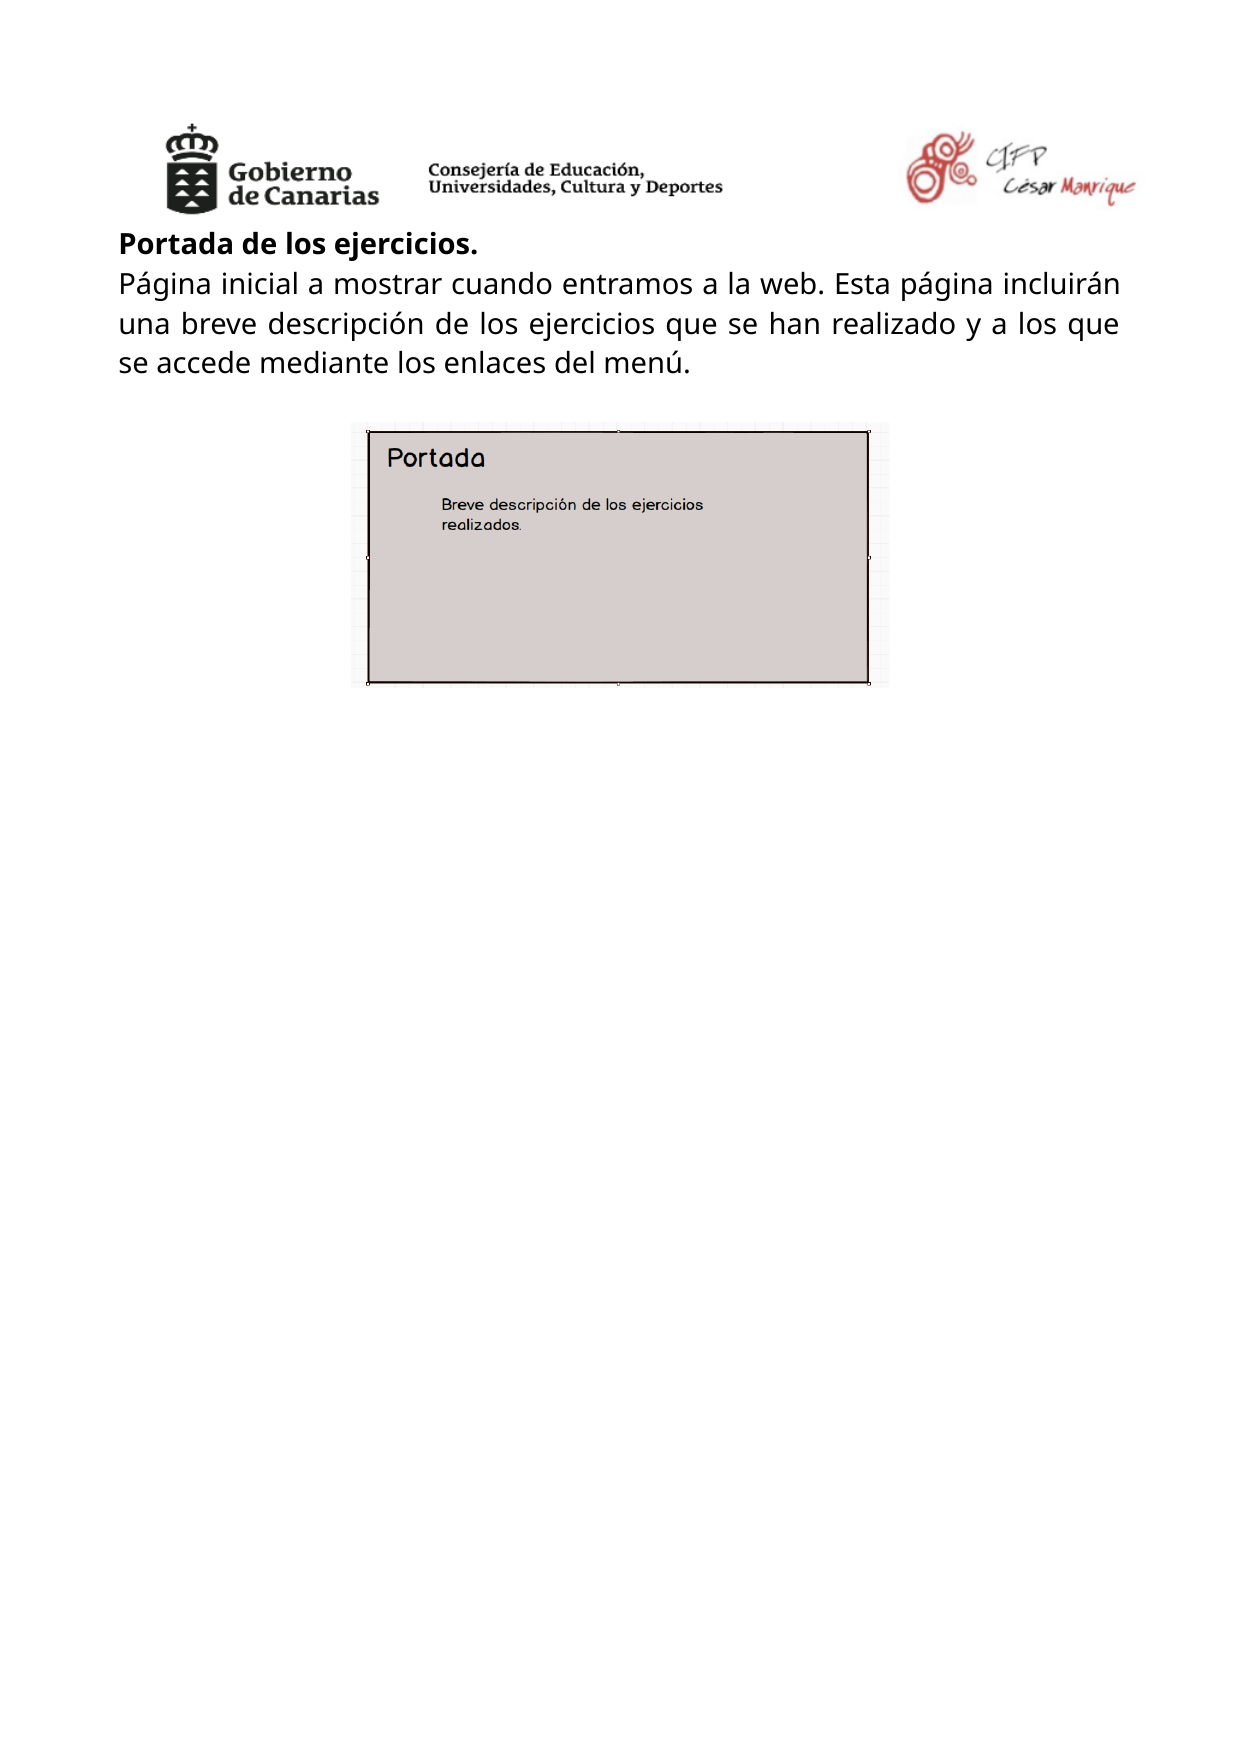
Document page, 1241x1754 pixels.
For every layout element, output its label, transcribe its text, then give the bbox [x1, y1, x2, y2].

text Página inicial a mostrar cuando entramos a la web. Esta página incluirán una breve descripción de los ejercicios que se han realizado y a los que se accede mediante los enlaces del menú. [118, 263, 1122, 382]
text Portada de los ejercicios. [118, 170, 1122, 263]
picture [350, 422, 890, 688]
picture [143, 119, 1148, 224]
